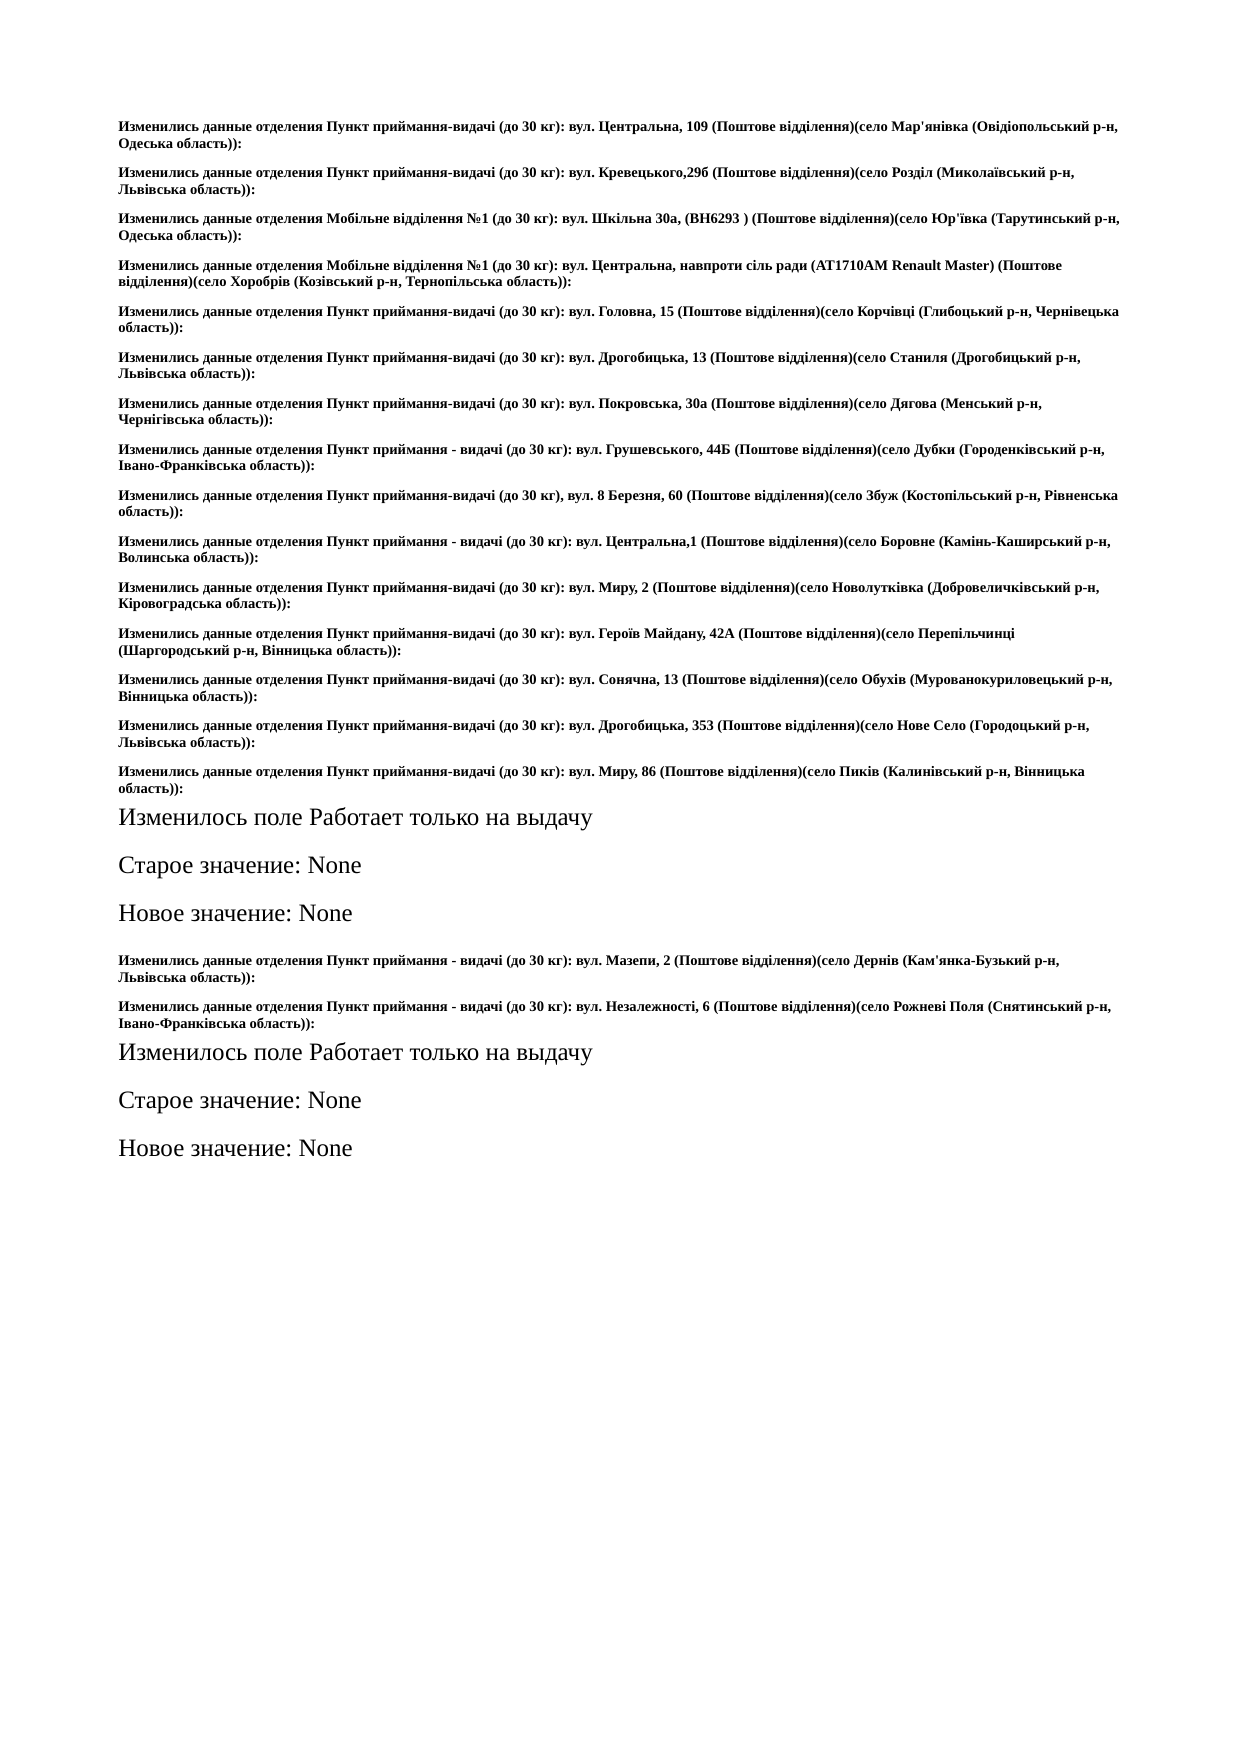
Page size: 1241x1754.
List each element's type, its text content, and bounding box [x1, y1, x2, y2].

subtitle Изменились данные отделения Пункт приймання-видачі (до 30 кг): вул. Миру, 2 (Поштове відділення)(село Новолутківка (Добровеличківський р-н, Кіровоградська область)): [118, 578, 1122, 612]
subtitle Изменились данные отделения Пункт приймання-видачі (до 30 кг): вул. Центральна, 109 (Поштове відділення)(село Мар'янівка (Овідіопольський р-н, Одеська область)): [118, 118, 1122, 152]
subtitle Изменились данные отделения Пункт приймання-видачі (до 30 кг), вул. 8 Березня, 60 (Поштове відділення)(село Збуж (Костопільський р-н, Рівненська область)): [118, 486, 1122, 520]
subtitle Изменились данные отделения Пункт приймання-видачі (до 30 кг): вул. Героїв Майдану, 42А (Поштове відділення)(село Перепільчинці (Шаргородський р-н, Вінницька область)): [118, 624, 1122, 658]
text Старое значение: None [118, 850, 1122, 879]
subtitle Изменились данные отделения Пункт приймання-видачі (до 30 кг): вул. Дрогобицька, 13 (Поштове відділення)(село Станиля (Дрогобицький р-н, Львівська область)): [118, 348, 1122, 382]
subtitle Изменились данные отделения Пункт приймання - видачі (до 30 кг): вул. Незалежності, 6 (Поштове відділення)(село Рожневі Поля (Снятинський р-н, Івано-Франківська область)): [118, 998, 1122, 1031]
subtitle Изменились данные отделения Пункт приймання-видачі (до 30 кг): вул. Сонячна, 13 (Поштове відділення)(село Обухів (Мурованокуриловецький р-н, Вінницька область)): [118, 671, 1122, 704]
subtitle Изменились данные отделения Мобільне відділення №1 (до 30 кг): вул. Шкільна 30а, (ВН6293 ) (Поштове відділення)(село Юр'ївка (Тарутинський р-н, Одеська область)): [118, 210, 1122, 244]
subtitle Изменились данные отделения Пункт приймання-видачі (до 30 кг): вул. Миру, 86 (Поштове відділення)(село Пиків (Калинівський р-н, Вінницька область)): [118, 763, 1122, 796]
text Новое значение: None [118, 1133, 1122, 1161]
subtitle Изменились данные отделения Пункт приймання-видачі (до 30 кг): вул. Покровська, 30а (Поштове відділення)(село Дягова (Менський р-н, Чернігівська область)): [118, 394, 1122, 428]
text Изменилось поле Работает только на выдачу [118, 802, 1122, 831]
text Старое значение: None [118, 1085, 1122, 1114]
subtitle Изменились данные отделения Пункт приймання-видачі (до 30 кг): вул. Головна, 15 (Поштове відділення)(село Корчівці (Глибоцький р-н, Чернівецька область)): [118, 302, 1122, 336]
subtitle Изменились данные отделения Пункт приймання-видачі (до 30 кг): вул. Дрогобицька, 353 (Поштове відділення)(село Нове Село (Городоцький р-н, Львівська область)): [118, 717, 1122, 750]
subtitle Изменились данные отделения Пункт приймання - видачі (до 30 кг): вул. Мазепи, 2 (Поштове відділення)(село Дернів (Кам'янка-Бузький р-н, Львівська область)): [118, 952, 1122, 985]
subtitle Изменились данные отделения Пункт приймання - видачі (до 30 кг): вул. Грушевського, 44Б (Поштове відділення)(село Дубки (Городенківський р-н, Івано-Франківська область)): [118, 440, 1122, 474]
subtitle Изменились данные отделения Пункт приймання-видачі (до 30 кг): вул. Кревецького,29б (Поштове відділення)(село Розділ (Миколаївський р-н, Львівська область)): [118, 164, 1122, 198]
subtitle Изменились данные отделения Мобільне відділення №1 (до 30 кг): вул. Центральна, навпроти сіль ради (АТ1710АМ Renault Master) (Поштове відділення)(село Хоробрів (Козівський р-н, Тернопільська область)): [118, 256, 1122, 290]
text Изменилось поле Работает только на выдачу [118, 1037, 1122, 1066]
subtitle Изменились данные отделения Пункт приймання - видачі (до 30 кг): вул. Центральна,1 (Поштове відділення)(село Боровне (Камінь-Каширський р-н, Волинська область)): [118, 532, 1122, 566]
text Новое значение: None [118, 898, 1122, 926]
